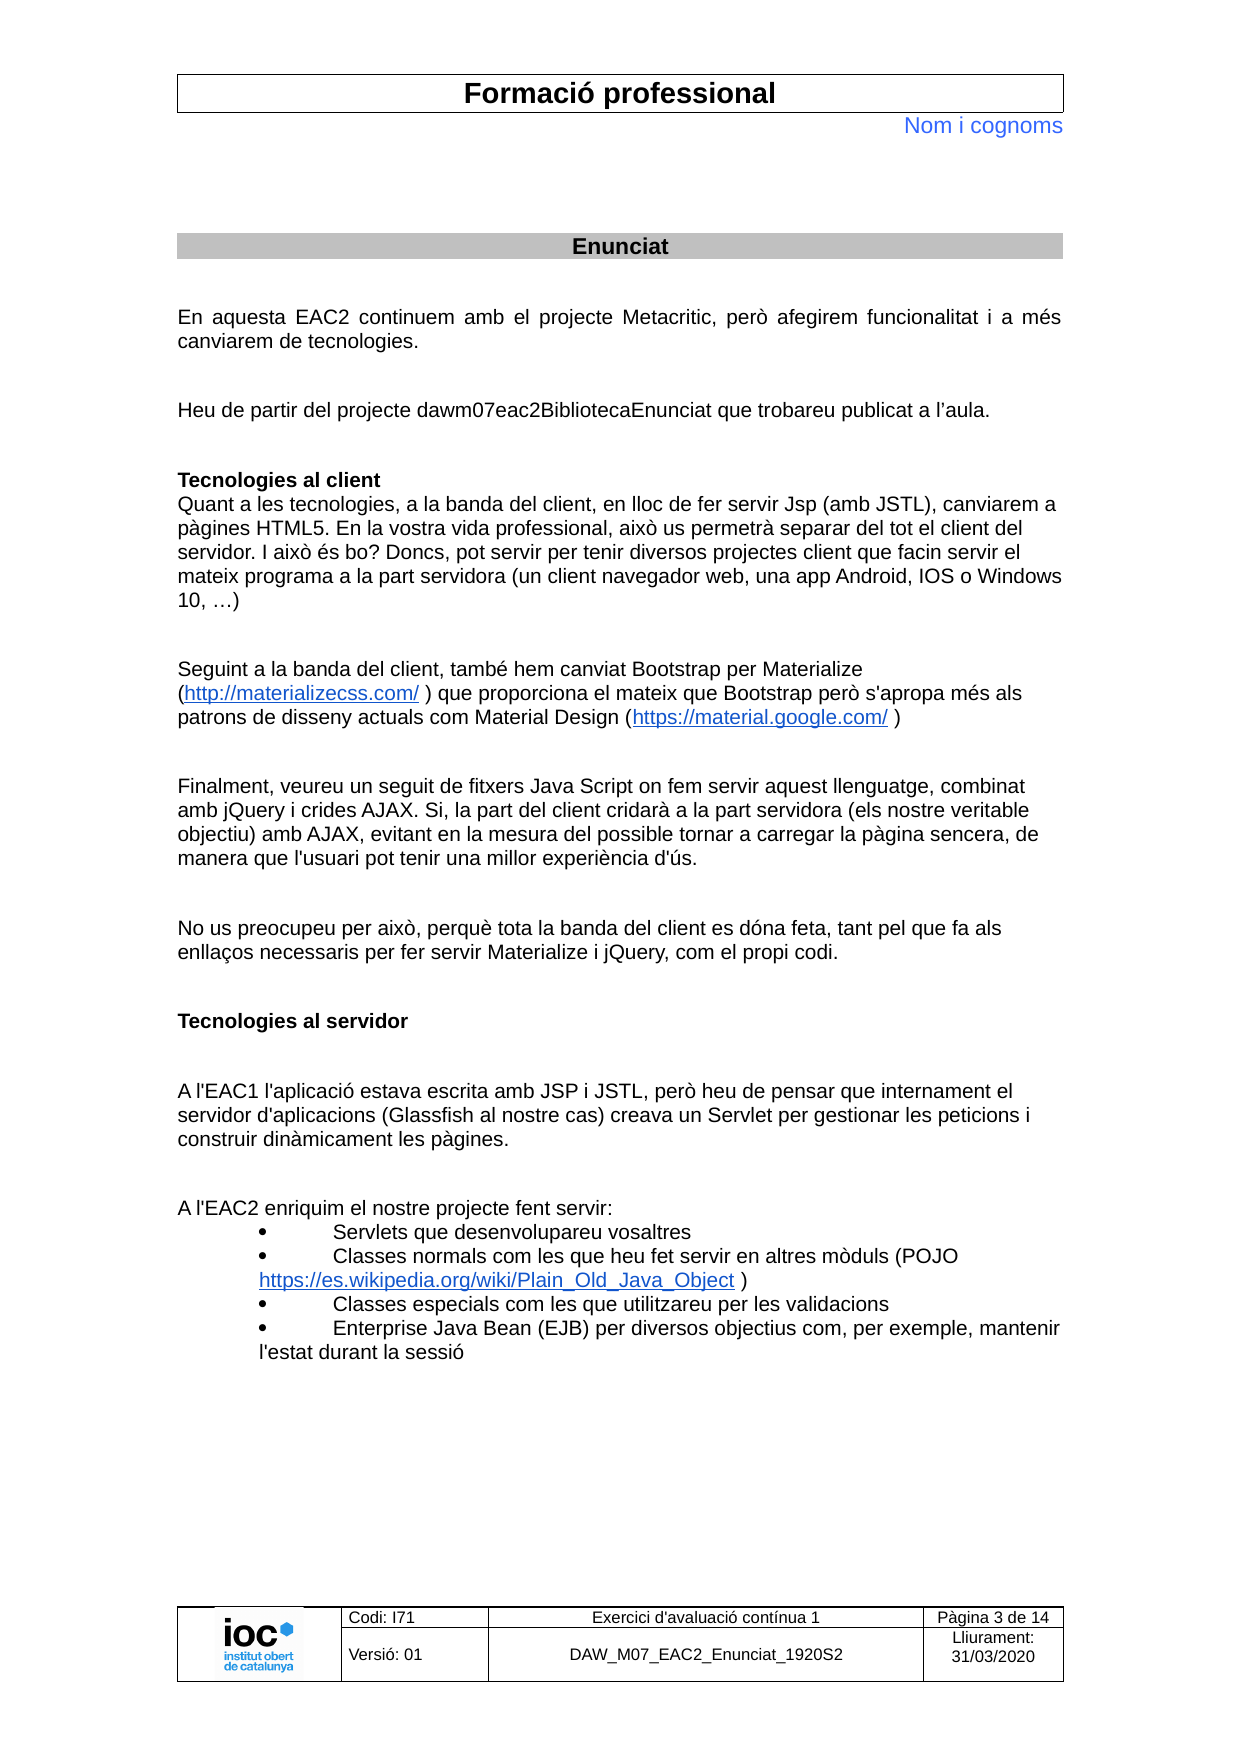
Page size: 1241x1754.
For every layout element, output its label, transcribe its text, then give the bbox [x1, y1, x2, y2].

picture [214, 1607, 304, 1681]
text Heu de partir del projecte dawm07eac2BibliotecaEnunciat que trobareu publicat a l’aula. [177, 398, 1063, 422]
text A l'EAC2 enriquim el nostre projecte fent servir: [177, 1196, 1063, 1220]
list Servlets que desenvolupareu vosaltres [259, 1220, 1063, 1244]
list Enterprise Java Bean (EJB) per diversos objectius com, per exemple, mantenir l'estat durant la sessió [259, 1316, 1063, 1364]
text Enunciat [177, 233, 1063, 259]
text Seguint a la banda del client, també hem canviat Bootstrap per Materialize (http://materializecss.com/ ) que proporciona el mateix que Bootstrap però s'apropa més als patrons de disseny actuals com Material Design (https://material.google.com/ ) [177, 657, 1063, 729]
text Tecnologies al servidor [177, 1009, 1063, 1033]
text En aquesta EAC2 continuem amb el projecte Metacritic, però afegirem funcionalitat i a més canviarem de tecnologies. [177, 305, 1063, 353]
text A l'EAC1 l'aplicació estava escrita amb JSP i JSTL, però heu de pensar que internament el servidor d'aplicacions (Glassfish al nostre cas) creava un Servlet per gestionar les peticions i construir dinàmicament les pàgines. [177, 1078, 1063, 1150]
list Classes especials com les que utilitzareu per les validacions [259, 1292, 1063, 1316]
text Finalment, veureu un seguit de fitxers Java Script on fem servir aquest llenguatge, combinat amb jQuery i crides AJAX. Si, la part del client cridarà a la part servidora (els nostre veritable objectiu) amb AJAX, evitant en la mesura del possible tornar a carregar la pàgina sencera, de manera que l'usuari pot tenir una millor experiència d'ús. [177, 774, 1063, 870]
text Quant a les tecnologies, a la banda del client, en lloc de fer servir Jsp (amb JSTL), canviarem a pàgines HTML5. En la vostra vida professional, això us permetrà separar del tot el client del servidor. I això és bo? Doncs, pot servir per tenir diversos projectes client que facin servir el mateix programa a la part servidora (un client navegador web, una app Android, IOS o Windows 10, …) [177, 492, 1063, 611]
text Tecnologies al client [177, 468, 1063, 492]
text No us preocupeu per això, perquè tota la banda del client es dóna feta, tant pel que fa als enllaços necessaris per fer servir Materialize i jQuery, com el propi codi. [177, 916, 1063, 963]
list Classes normals com les que heu fet servir en altres mòduls (POJO https://es.wikipedia.org/wiki/Plain_Old_Java_Object ) [259, 1244, 1063, 1292]
